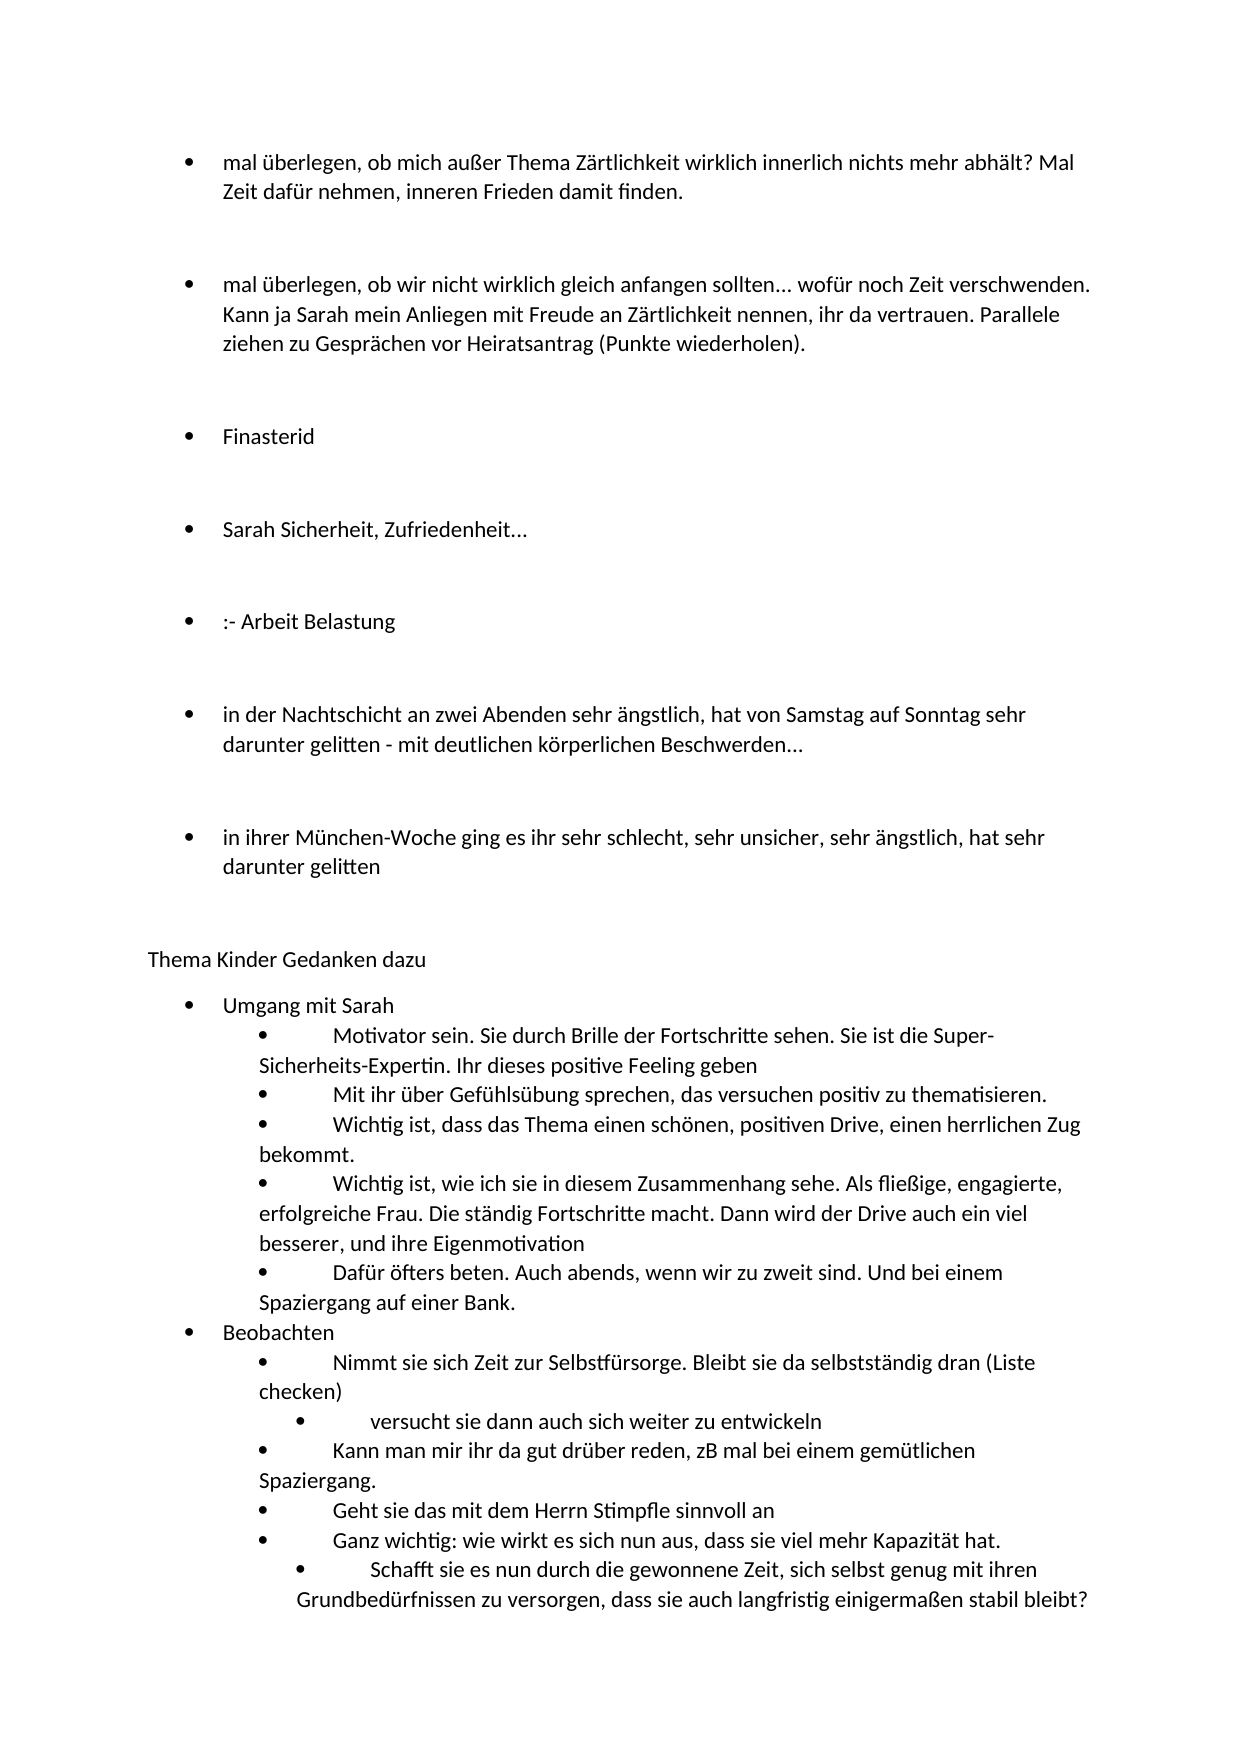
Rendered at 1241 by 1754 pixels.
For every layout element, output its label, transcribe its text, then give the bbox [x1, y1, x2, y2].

list Dafür öfters beten. Auch abends, wenn wir zu zweit sind. Und bei einem Spaziergang auf einer Bank. [259, 1258, 1093, 1316]
list :- Arbeit Belastung [185, 607, 1093, 636]
list Sarah Sicherheit, Zufriedenheit... [185, 515, 1093, 543]
list Umgang mit Sarah [185, 991, 1093, 1019]
text Thema Kinder Gedanken dazu [148, 945, 1093, 973]
list versucht sie dann auch sich weiter zu entwickeln [296, 1407, 1093, 1435]
list Finasterid [185, 422, 1093, 450]
list Motivator sein. Sie durch Brille der Fortschritte sehen. Sie ist die Super-Sicherheits-Expertin. Ihr dieses positive Feeling geben [259, 1021, 1093, 1079]
list mal überlegen, ob wir nicht wirklich gleich anfangen sollten... wofür noch Zeit verschwenden. Kann ja Sarah mein Anliegen mit Freude an Zärtlichkeit nennen, ihr da vertrauen. Parallele ziehen zu Gesprächen vor Heiratsantrag (Punkte wiederholen). [185, 270, 1093, 357]
list in der Nachtschicht an zwei Abenden sehr ängstlich, hat von Samstag auf Sonntag sehr darunter gelitten - mit deutlichen körperlichen Beschwerden... [185, 700, 1093, 758]
list Geht sie das mit dem Herrn Stimpfle sinnvoll an [259, 1496, 1093, 1524]
list Ganz wichtig: wie wirkt es sich nun aus, dass sie viel mehr Kapazität hat. [259, 1526, 1093, 1554]
list in ihrer München-Woche ging es ihr sehr schlecht, sehr unsicher, sehr ängstlich, hat sehr darunter gelitten [185, 823, 1093, 880]
list Schafft sie es nun durch die gewonnene Zeit, sich selbst genug mit ihren Grundbedürfnissen zu versorgen, dass sie auch langfristig einigermaßen stabil bleibt? [296, 1555, 1093, 1613]
list mal überlegen, ob mich außer Thema Zärtlichkeit wirklich innerlich nichts mehr abhält? Mal Zeit dafür nehmen, inneren Frieden damit finden. [185, 148, 1093, 205]
list Wichtig ist, dass das Thema einen schönen, positiven Drive, einen herrlichen Zug bekommt. [259, 1110, 1093, 1168]
list Mit ihr über Gefühlsübung sprechen, das versuchen positiv zu thematisieren. [259, 1080, 1093, 1108]
list Beobachten [185, 1318, 1093, 1346]
list Kann man mir ihr da gut drüber reden, zB mal bei einem gemütlichen Spaziergang. [259, 1437, 1093, 1494]
list Nimmt sie sich Zeit zur Selbstfürsorge. Bleibt sie da selbstständig dran (Liste checken) [259, 1348, 1093, 1405]
list Wichtig ist, wie ich sie in diesem Zusammenhang sehe. Als fließige, engagierte, erfolgreiche Frau. Die ständig Fortschritte macht. Dann wird der Drive auch ein viel besserer, und ihre Eigenmotivation [259, 1169, 1093, 1257]
